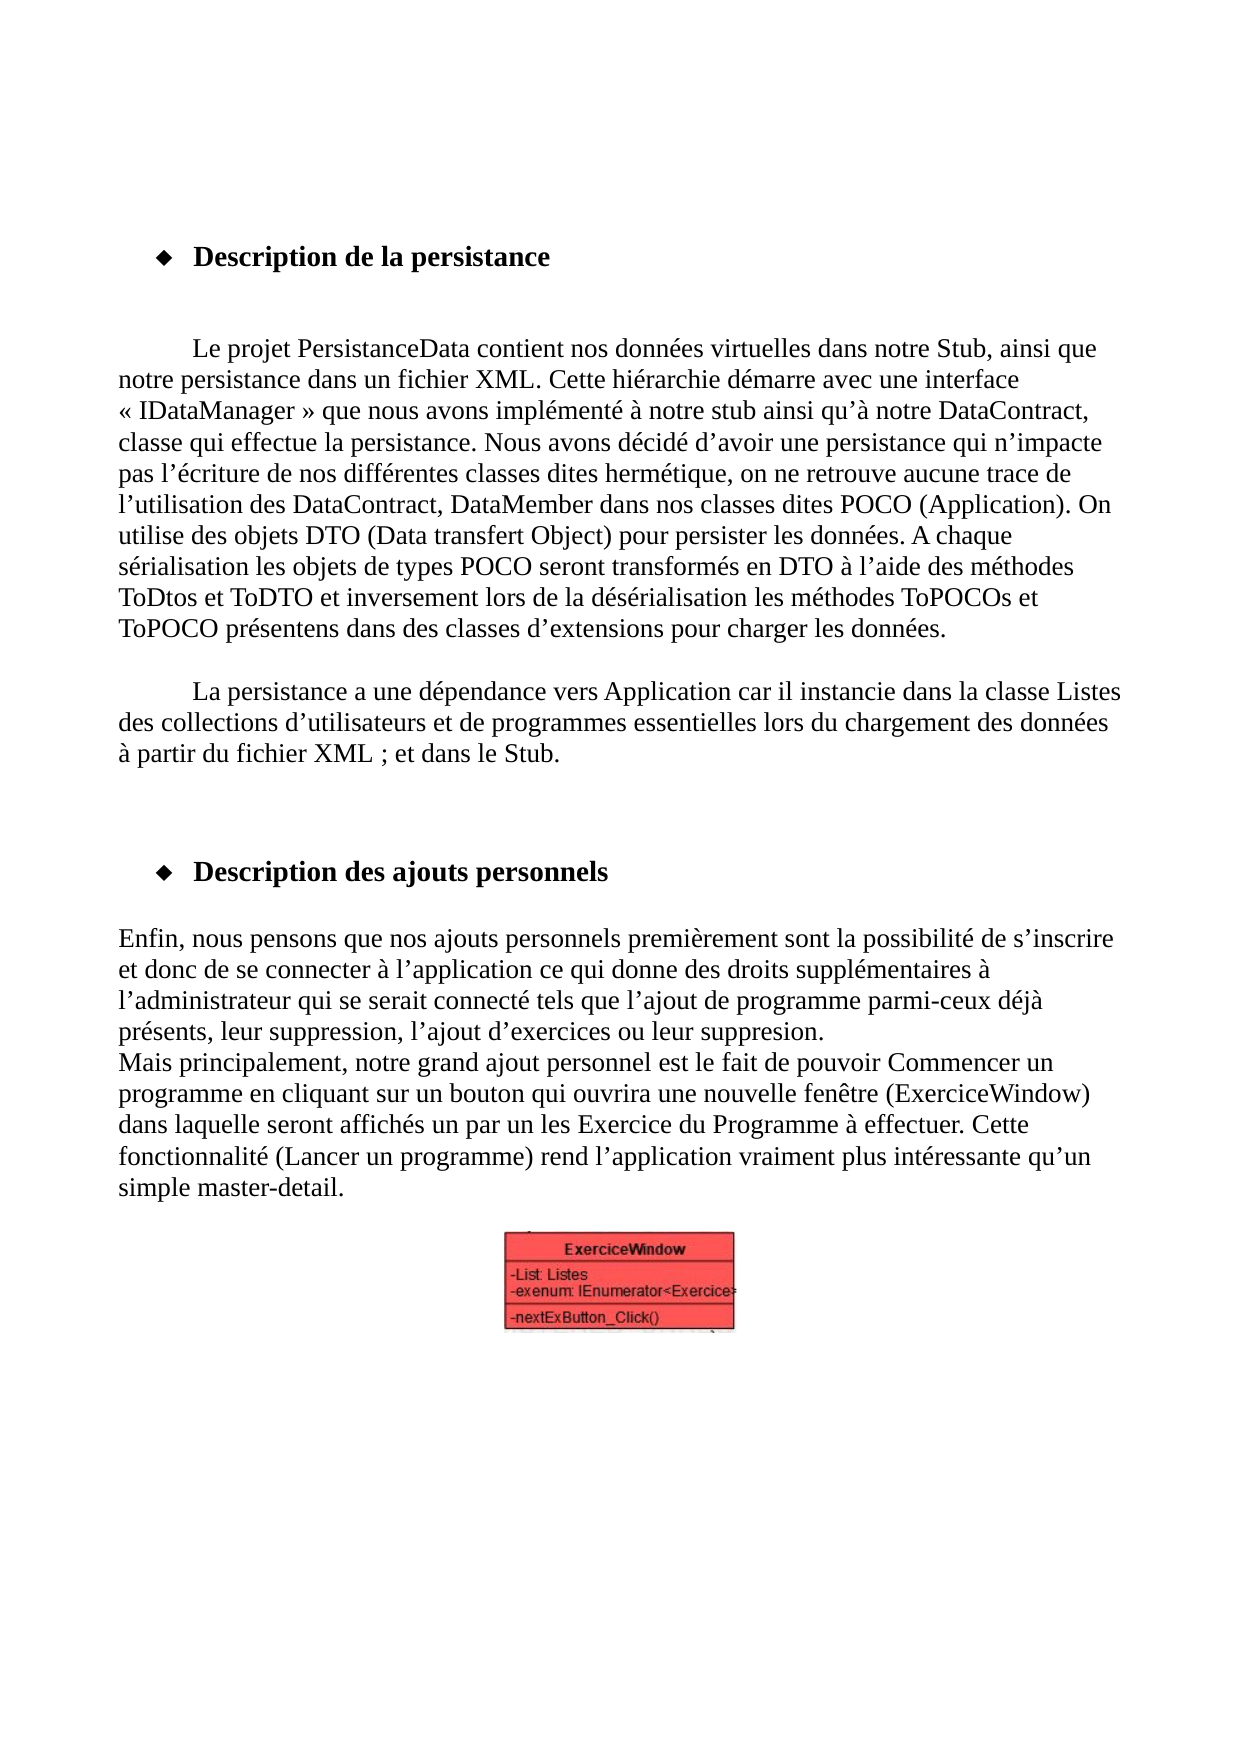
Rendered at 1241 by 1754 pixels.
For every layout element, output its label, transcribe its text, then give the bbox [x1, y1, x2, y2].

text Le projet PersistanceData contient nos données virtuelles dans notre Stub, ainsi que notre persistance dans un fichier XML. Cette hiérarchie démarre avec une interface « IDataManager » que nous avons implémenté à notre stub ainsi qu’à notre DataContract, classe qui effectue la persistance. Nous avons décidé d’avoir une persistance qui n’impacte pas l’écriture de nos différentes classes dites hermétique, on ne retrouve aucune trace de l’utilisation des DataContract, DataMember dans nos classes dites POCO (Application). On utilise des objets DTO (Data transfert Object) pour persister les données. A chaque sérialisation les objets de types POCO seront transformés en DTO à l’aide des méthodes ToDtos et ToDTO et inversement lors de la désérialisation les méthodes ToPOCOs et ToPOCO présentens dans des classes d’extensions pour charger les données. [118, 332, 1122, 644]
picture [503, 1231, 737, 1333]
text Enfin, nous pensons que nos ajouts personnels premièrement sont la possibilité de s’inscrire et donc de se connecter à l’application ce qui donne des droits supplémentaires à l’administrateur qui se serait connecté tels que l’ajout de programme parmi-ceux déjà présents, leur suppression, l’ajout d’exercices ou leur suppresion. [118, 922, 1122, 1046]
list Description de la persistance [156, 239, 1122, 272]
text La persistance a une dépendance vers Application car il instancie dans la classe Listes des collections d’utilisateurs et de programmes essentielles lors du chargement des données à partir du fichier XML ; et dans le Stub. [118, 675, 1122, 768]
text Mais principalement, notre grand ajout personnel est le fait de pouvoir Commencer un programme en cliquant sur un bouton qui ouvrira une nouvelle fenêtre (ExerciceWindow) dans laquelle seront affichés un par un les Exercice du Programme à effectuer. Cette fonctionnalité (Lancer un programme) rend l’application vraiment plus intéressante qu’un simple master-detail. [118, 1046, 1122, 1202]
list Description des ajouts personnels [156, 854, 1122, 888]
